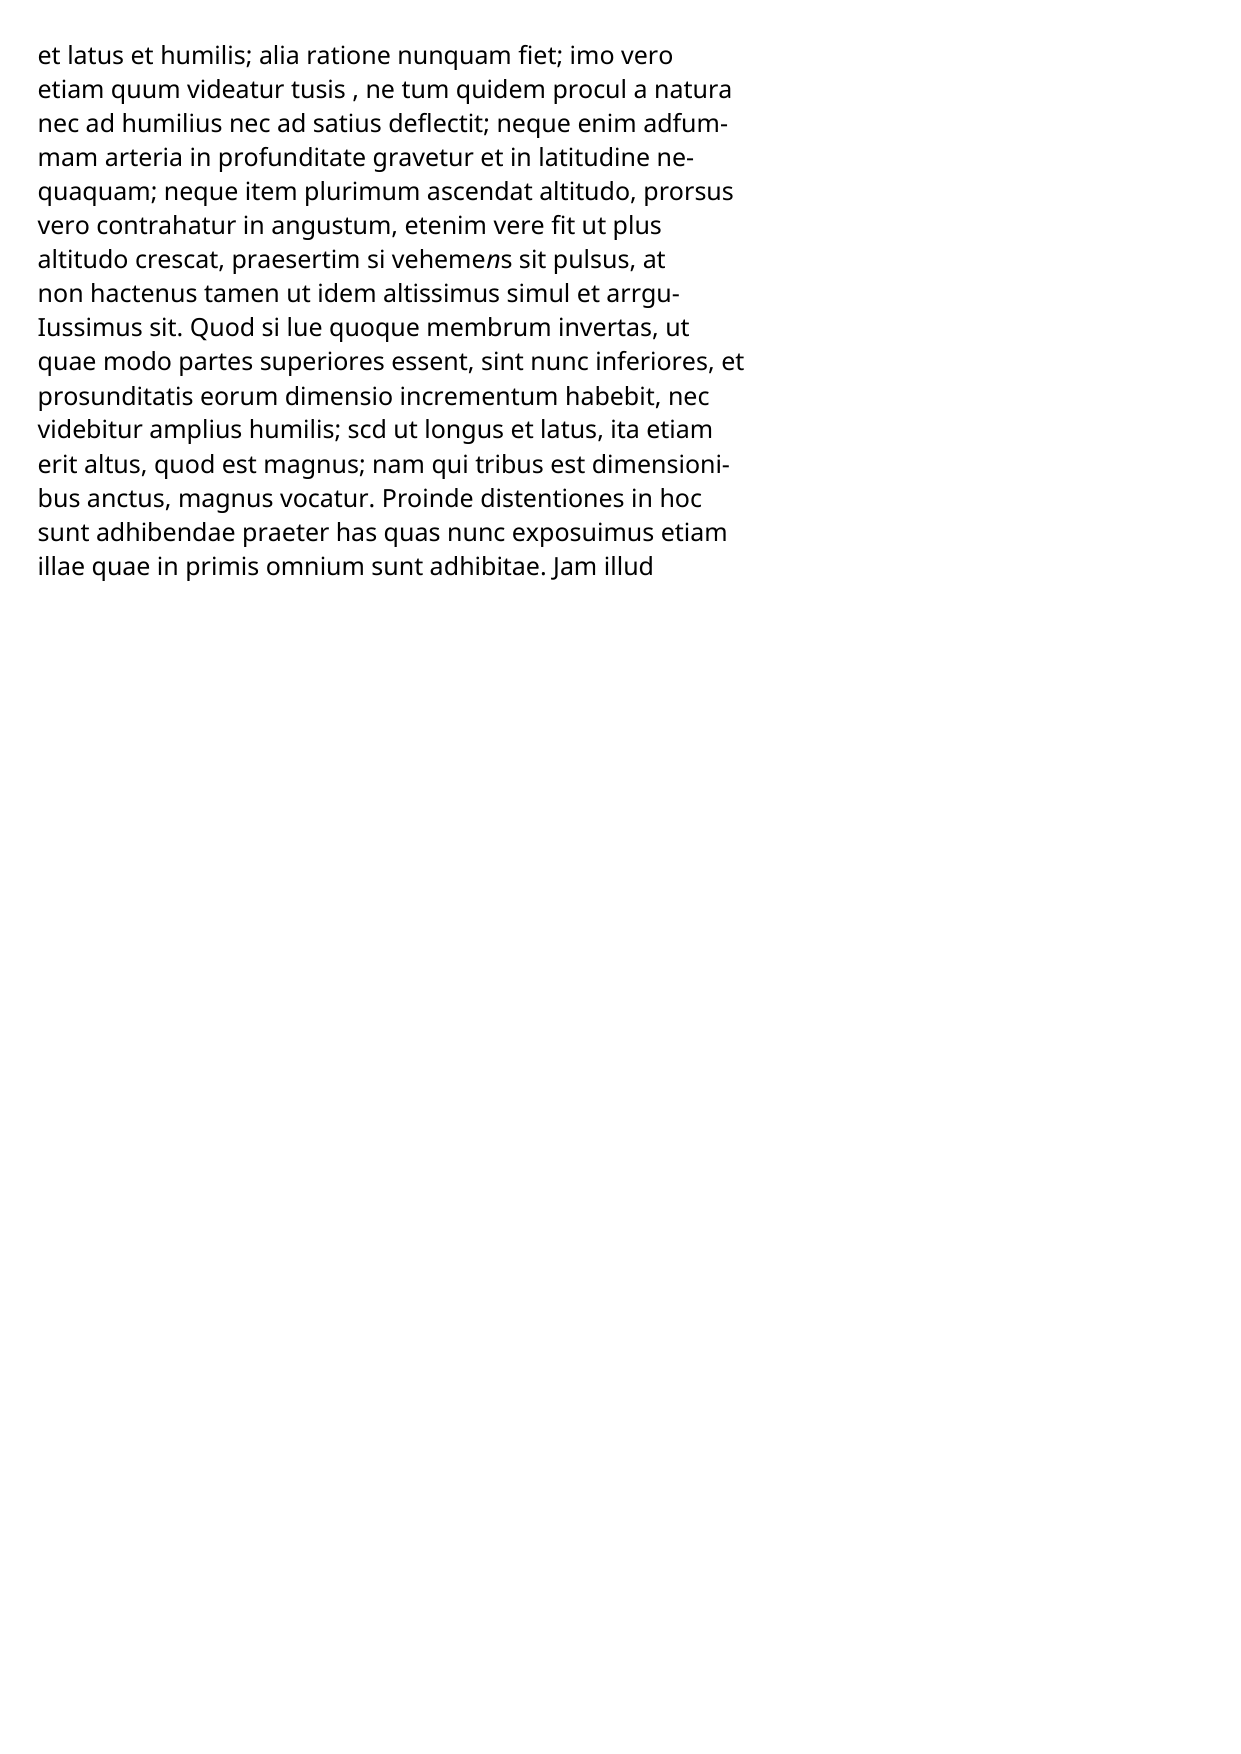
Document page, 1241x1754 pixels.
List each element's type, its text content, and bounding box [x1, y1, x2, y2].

text et latus et humilis; alia ratione nunquam fiet; imo vero etiam quum videatur tusis , ne tum quidem procul a natura nec ad humilius nec ad satius deflectit; neque enim adfum- mam arteria in profunditate gravetur et in latitudine ne- quaquam; neque item plurimum ascendat altitudo, prorsus vero contrahatur in angustum, etenim vere fit ut plus altitudo crescat, praesertim si vehemens sit pulsus, at non hactenus tamen ut idem altissimus simul et arrgu- Iussimus sit. Quod si lue quoque membrum invertas, ut quae modo partes superiores essent, sint nunc inferiores, et prosunditatis eorum dimensio incrementum habebit, nec videbitur amplius humilis; scd ut longus et latus, ita etiam erit altus, quod est magnus; nam qui tribus est dimensioni- bus anctus, magnus vocatur. Proinde distentiones in hoc sunt adhibendae praeter has quas nunc exposuimus etiam illae quae in primis omnium sunt adhibitae. Jam illud [37, 37, 1203, 582]
